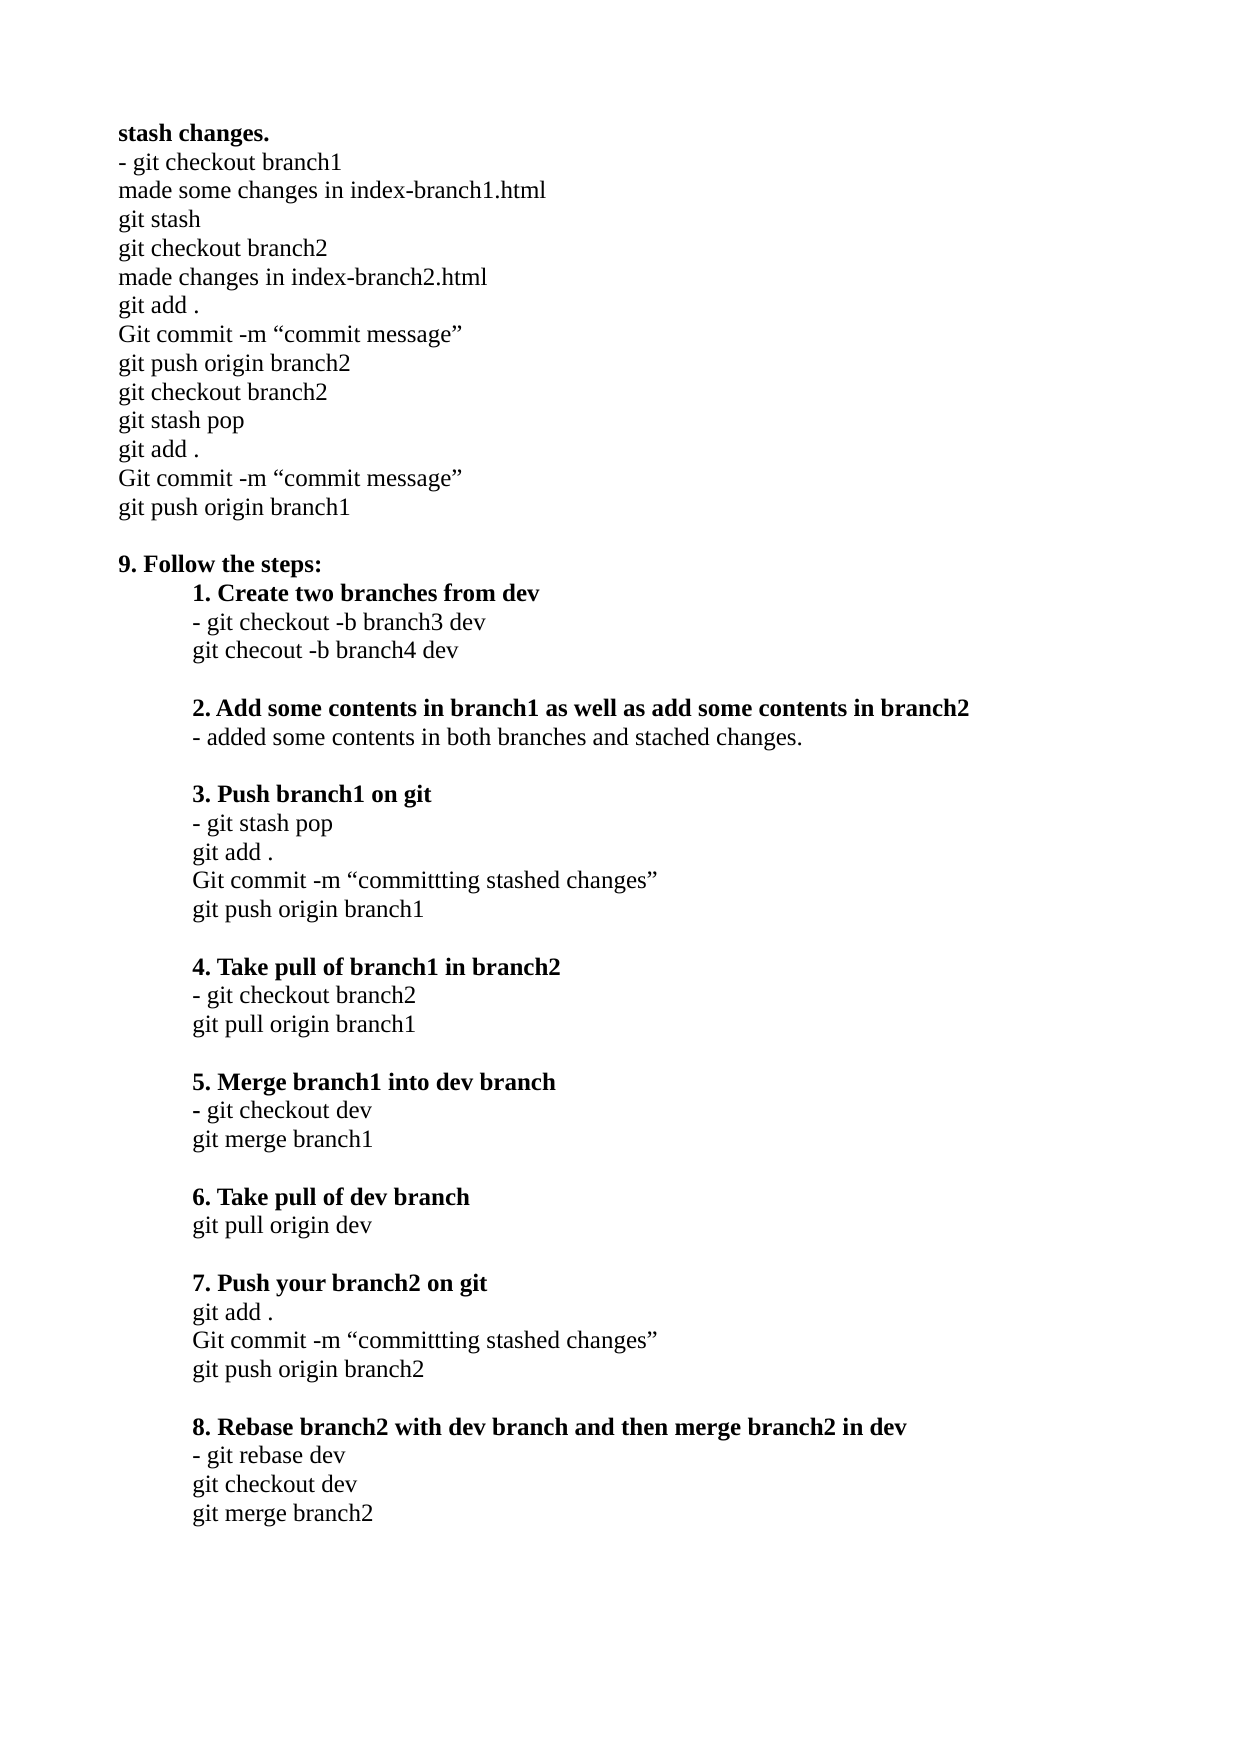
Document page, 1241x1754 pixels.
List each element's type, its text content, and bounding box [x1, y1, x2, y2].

text Git commit -m “commit message” [118, 319, 1122, 348]
text 5. Merge branch1 into dev branch [118, 1067, 1122, 1096]
text made some changes in index-branch1.html [118, 176, 1122, 204]
text git checkout branch2 [118, 377, 1122, 406]
text git add . [118, 291, 1122, 319]
text git push origin branch2 [118, 348, 1122, 377]
text Git commit -m “commit message” [118, 463, 1122, 492]
text - git rebase dev [118, 1441, 1122, 1469]
text git checkout dev [118, 1469, 1122, 1498]
text 8. Rebase branch2 with dev branch and then merge branch2 in dev [118, 1412, 1122, 1441]
text git checkout branch2 [118, 233, 1122, 262]
text git pull origin branch1 [118, 1009, 1122, 1038]
text - git checkout dev [118, 1096, 1122, 1124]
text git stash pop [118, 406, 1122, 434]
text git push origin branch1 [118, 492, 1122, 521]
text 3. Push branch1 on git [118, 779, 1122, 808]
text made changes in index-branch2.html [118, 262, 1122, 291]
text git add . [118, 1297, 1122, 1326]
text git push origin branch2 [118, 1354, 1122, 1383]
text git checout -b branch4 dev [118, 636, 1122, 664]
text - git checkout -b branch3 dev [118, 607, 1122, 636]
text - added some contents in both branches and stached changes. [118, 722, 1122, 751]
text 7. Push your branch2 on git [118, 1268, 1122, 1297]
text 9. Follow the steps: [118, 549, 1122, 578]
text git pull origin dev [118, 1211, 1122, 1239]
text 1. Create two branches from dev [118, 578, 1122, 607]
text Git commit -m “committting stashed changes” [118, 1326, 1122, 1354]
text git add . [118, 837, 1122, 866]
text - git stash pop [118, 808, 1122, 837]
text - git checkout branch1 [118, 147, 1122, 176]
text 6. Take pull of dev branch [118, 1182, 1122, 1211]
text - git checkout branch2 [118, 981, 1122, 1009]
text git add . [118, 434, 1122, 463]
text Git commit -m “committting stashed changes” [118, 866, 1122, 894]
text git merge branch2 [118, 1498, 1122, 1527]
text 2. Add some contents in branch1 as well as add some contents in branch2 [118, 693, 1122, 722]
text 4. Take pull of branch1 in branch2 [118, 952, 1122, 981]
text git push origin branch1 [118, 894, 1122, 923]
text stash changes. [118, 118, 1122, 147]
text git stash [118, 204, 1122, 233]
text git merge branch1 [118, 1124, 1122, 1153]
